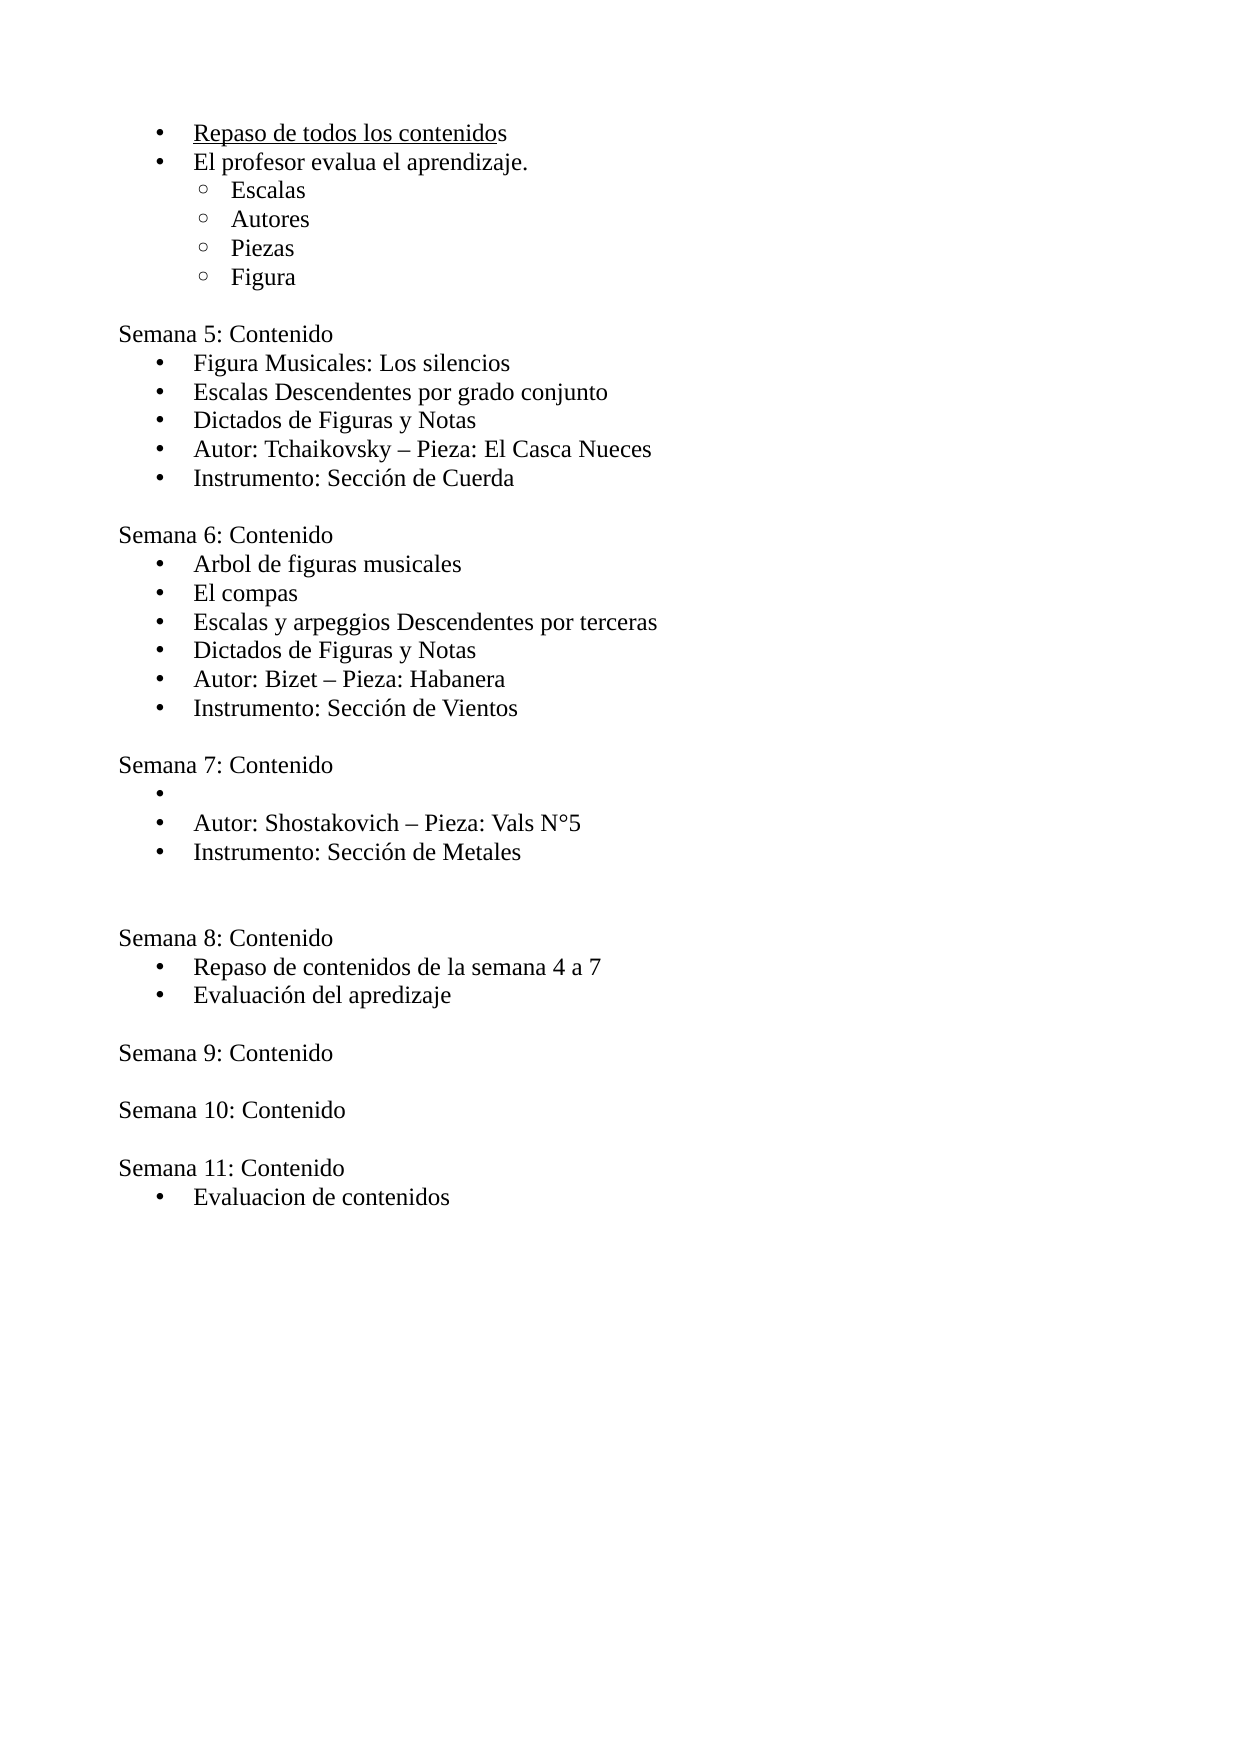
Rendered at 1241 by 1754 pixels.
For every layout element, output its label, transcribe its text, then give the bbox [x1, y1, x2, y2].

list Arbol de figuras musicales [156, 549, 1122, 578]
list Evaluación del apredizaje [156, 981, 1122, 1009]
text Semana 6: Contenido [118, 521, 1122, 549]
list Repaso de todos los contenidos [156, 118, 1122, 147]
list Escalas y arpeggios Descendentes por terceras [156, 607, 1122, 636]
text Semana 8: Contenido [118, 923, 1122, 952]
list Escalas Descendentes por grado conjunto [156, 377, 1122, 406]
list Autor: Tchaikovsky – Pieza: El Casca Nueces [156, 434, 1122, 463]
list Autor: Bizet – Pieza: Habanera [156, 664, 1122, 693]
list Figura [193, 262, 1122, 291]
text Semana 10: Contenido [118, 1096, 1122, 1124]
list Repaso de contenidos de la semana 4 a 7 [156, 952, 1122, 981]
list Evaluacion de contenidos [156, 1182, 1122, 1211]
list Instrumento: Sección de Vientos [156, 693, 1122, 722]
list Autor: Shostakovich – Pieza: Vals N°5 [156, 808, 1122, 837]
list Instrumento: Sección de Cuerda [156, 463, 1122, 492]
list Escalas [193, 176, 1122, 204]
list El compas [156, 578, 1122, 607]
list Dictados de Figuras y Notas [156, 406, 1122, 434]
text Semana 11: Contenido [118, 1153, 1122, 1182]
text Semana 9: Contenido [118, 1038, 1122, 1067]
text Semana 7: Contenido [118, 751, 1122, 779]
list Piezas [193, 233, 1122, 262]
list Autores [193, 204, 1122, 233]
text Semana 5: Contenido [118, 319, 1122, 348]
list El profesor evalua el aprendizaje. [156, 147, 1122, 176]
list Figura Musicales: Los silencios [156, 348, 1122, 377]
list Dictados de Figuras y Notas [156, 636, 1122, 664]
list Instrumento: Sección de Metales [156, 837, 1122, 866]
